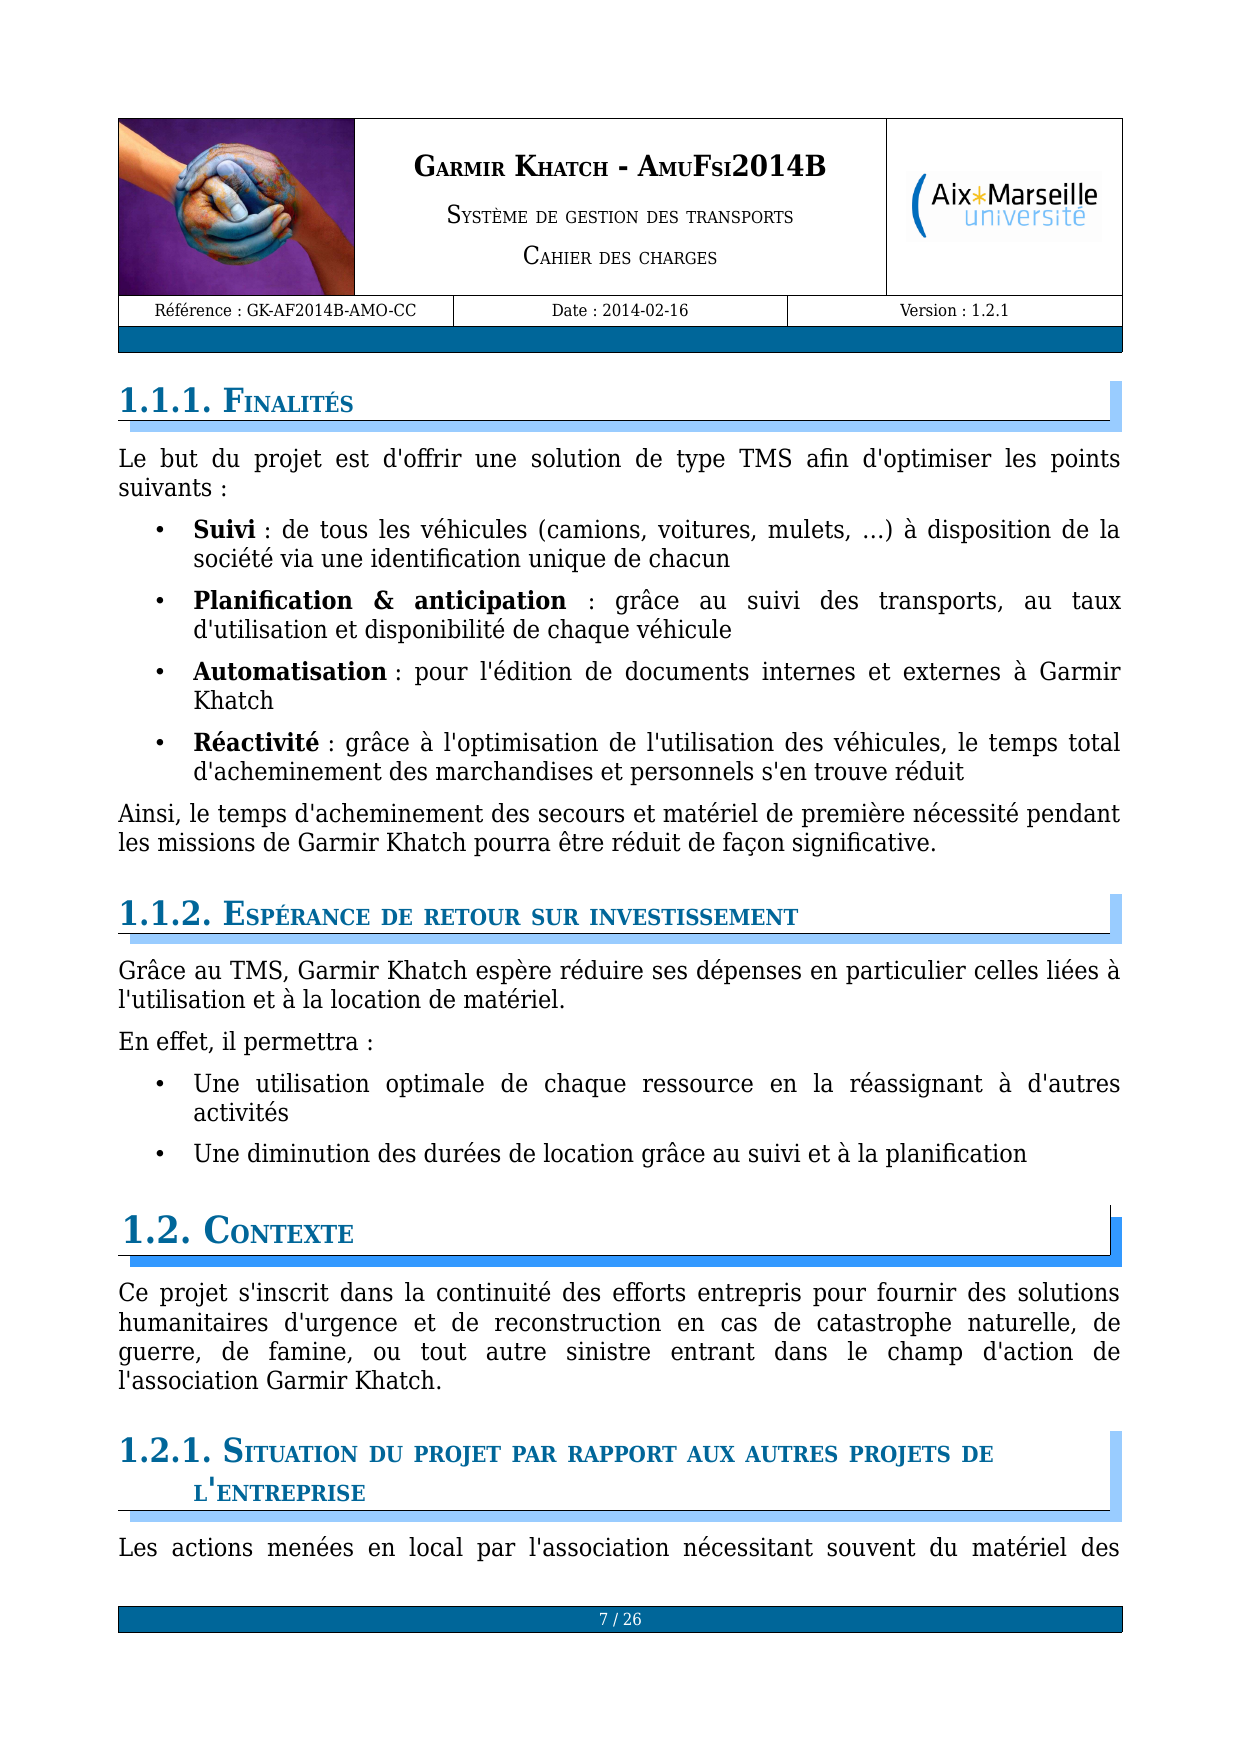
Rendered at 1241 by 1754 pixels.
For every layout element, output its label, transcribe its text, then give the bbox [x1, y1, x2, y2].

list Une diminution des durées de location grâce au suivi et à la planification [156, 1140, 1122, 1169]
picture [119, 119, 354, 295]
list Automatisation : pour l'édition de documents internes et externes à Garmir Khatch [156, 657, 1122, 716]
subtitle Espérance de retour sur investissement [118, 893, 1110, 933]
list Suivi : de tous les véhicules (camions, voitures, mulets, …) à disposition de la société via une identification unique de chacun [156, 515, 1122, 573]
subtitle Contexte [118, 1205, 1110, 1255]
text Grâce au TMS, Garmir Khatch espère réduire ses dépenses en particulier celles liées à l'utilisation et à la location de matériel. [118, 956, 1122, 1015]
text Le but du projet est d'offrir une solution de type TMS afin d'optimiser les points suivants : [118, 444, 1122, 502]
subtitle Finalités [118, 381, 1110, 420]
subtitle Situation du projet par rapport aux autres projets de l'entreprise [118, 1431, 1110, 1510]
text Ce projet s'inscrit dans la continuité des efforts entrepris pour fournir des solutions humanitaires d'urgence et de reconstruction en cas de catastrophe naturelle, de guerre, de famine, ou tout autre sinistre entrant dans le champ d'action de l'association Garmir Khatch. [118, 1278, 1122, 1395]
list Réactivité : grâce à l'optimisation de l'utilisation des véhicules, le temps total d'acheminement des marchandises et personnels s'en trouve réduit [156, 728, 1122, 787]
picture [887, 126, 1122, 288]
text Ainsi, le temps d'acheminement des secours et matériel de première nécessité pendant les missions de Garmir Khatch pourra être réduit de façon significative. [118, 799, 1122, 857]
text Les actions menées en local par l'association nécessitant souvent du matériel des [118, 1533, 1122, 1562]
text En effet, il permettra : [118, 1027, 1122, 1056]
list Planification & anticipation : grâce au suivi des transports, au taux d'utilisation et disponibilité de chaque véhicule [156, 586, 1122, 644]
list Une utilisation optimale de chaque ressource en la réassignant à d'autres activités [156, 1069, 1122, 1127]
